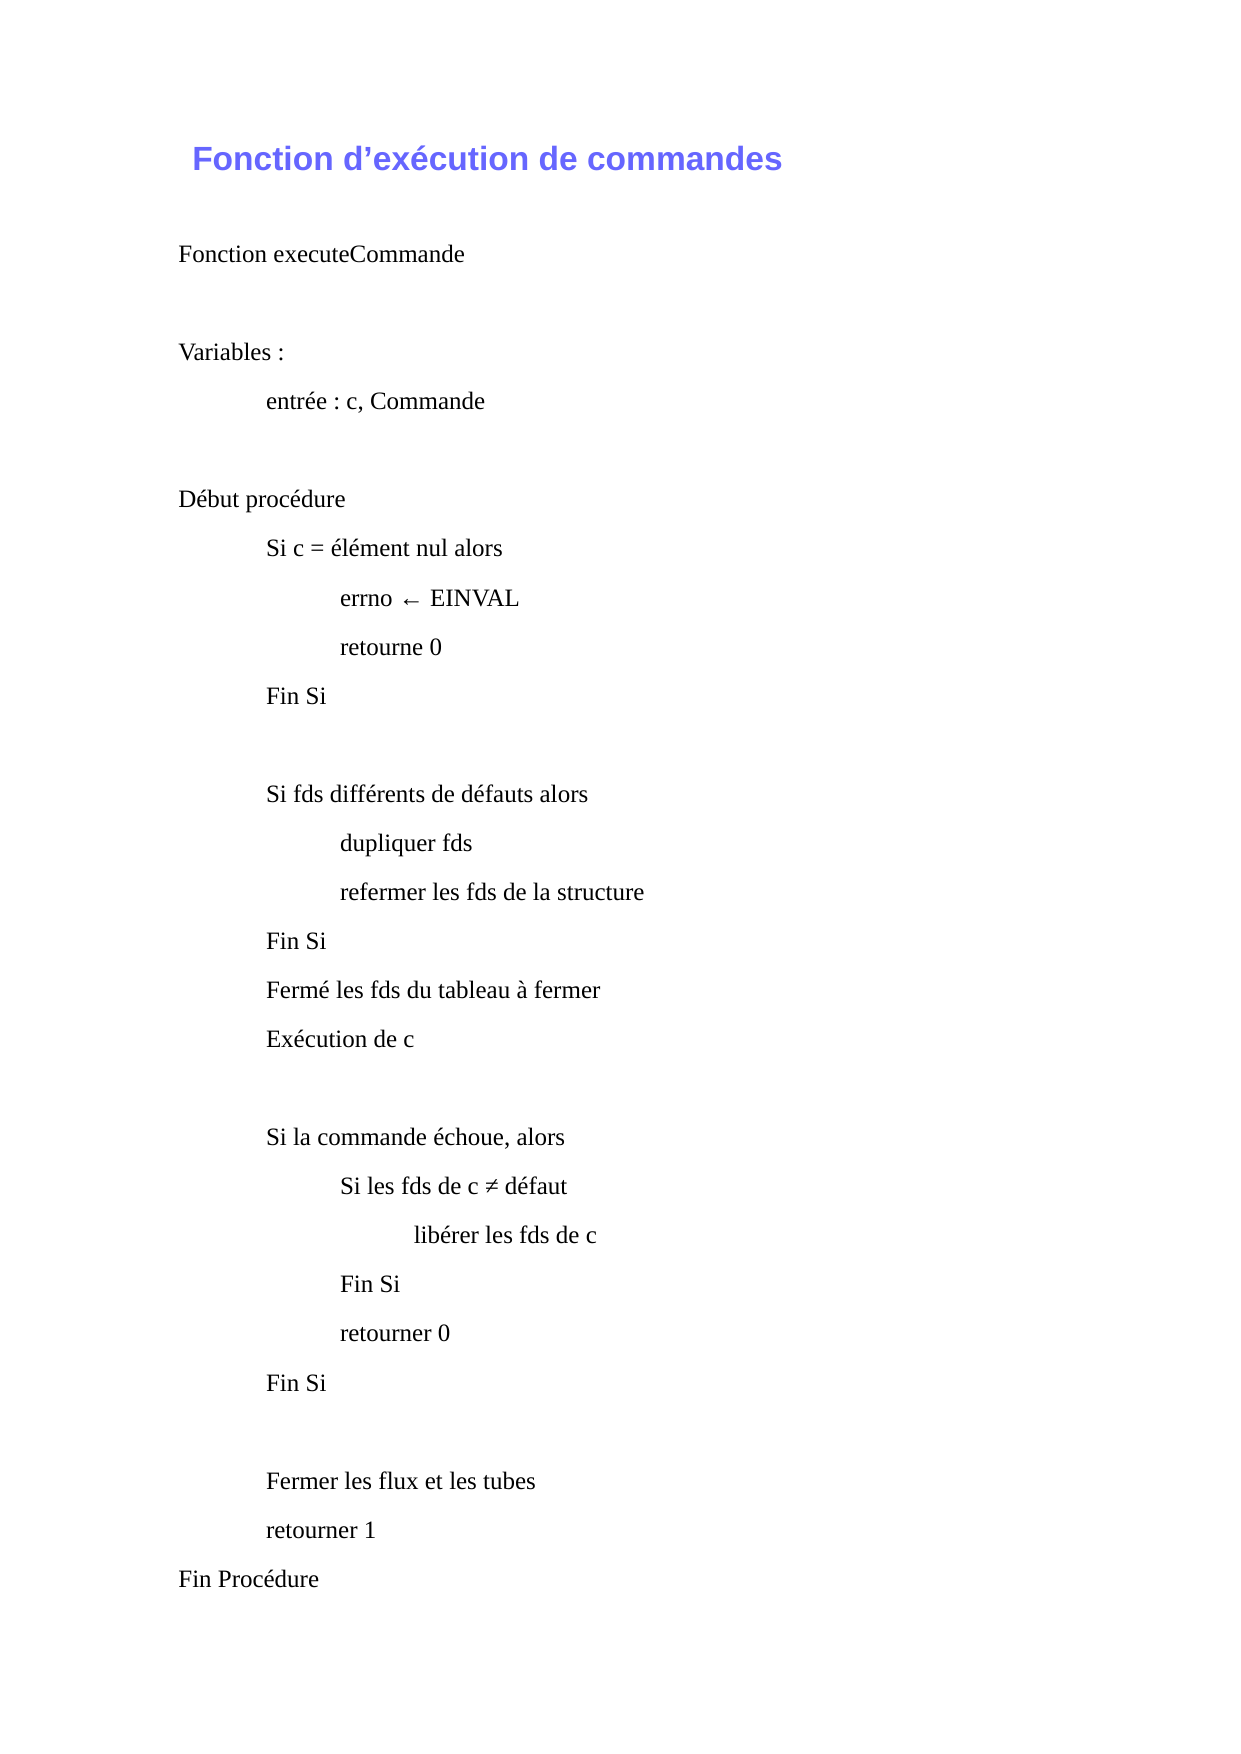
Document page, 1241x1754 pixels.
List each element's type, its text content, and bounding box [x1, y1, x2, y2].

text Si la commande échoue, alors [118, 1122, 1122, 1151]
text refermer les fds de la structure [118, 877, 1122, 906]
text retourner 1 [118, 1515, 1122, 1543]
text Si les fds de c ≠ défaut [118, 1171, 1122, 1200]
text retourne 0 [118, 632, 1122, 660]
text Exécution de c [118, 1024, 1122, 1053]
text Si c = élément nul alors [118, 533, 1122, 562]
text Fin Si [118, 926, 1122, 955]
text Variables : [118, 337, 1122, 366]
text Fin Procédure [118, 1564, 1122, 1593]
text Fin Si [118, 681, 1122, 709]
text dupliquer fds [118, 828, 1122, 857]
text Fermé les fds du tableau à fermer [118, 975, 1122, 1004]
text Fermer les flux et les tubes [118, 1466, 1122, 1494]
text libérer les fds de c [118, 1220, 1122, 1249]
text Fin Si [118, 1368, 1122, 1396]
text Début procédure [118, 484, 1122, 513]
text Si fds différents de défauts alors [118, 779, 1122, 808]
text errno ← EINVAL [118, 583, 1122, 611]
subtitle Fonction d’exécution de commandes [118, 139, 1122, 178]
text Fin Si [118, 1269, 1122, 1298]
text retourner 0 [118, 1318, 1122, 1347]
text entrée : c, Commande [118, 386, 1122, 415]
text Fonction executeCommande [118, 239, 1122, 268]
